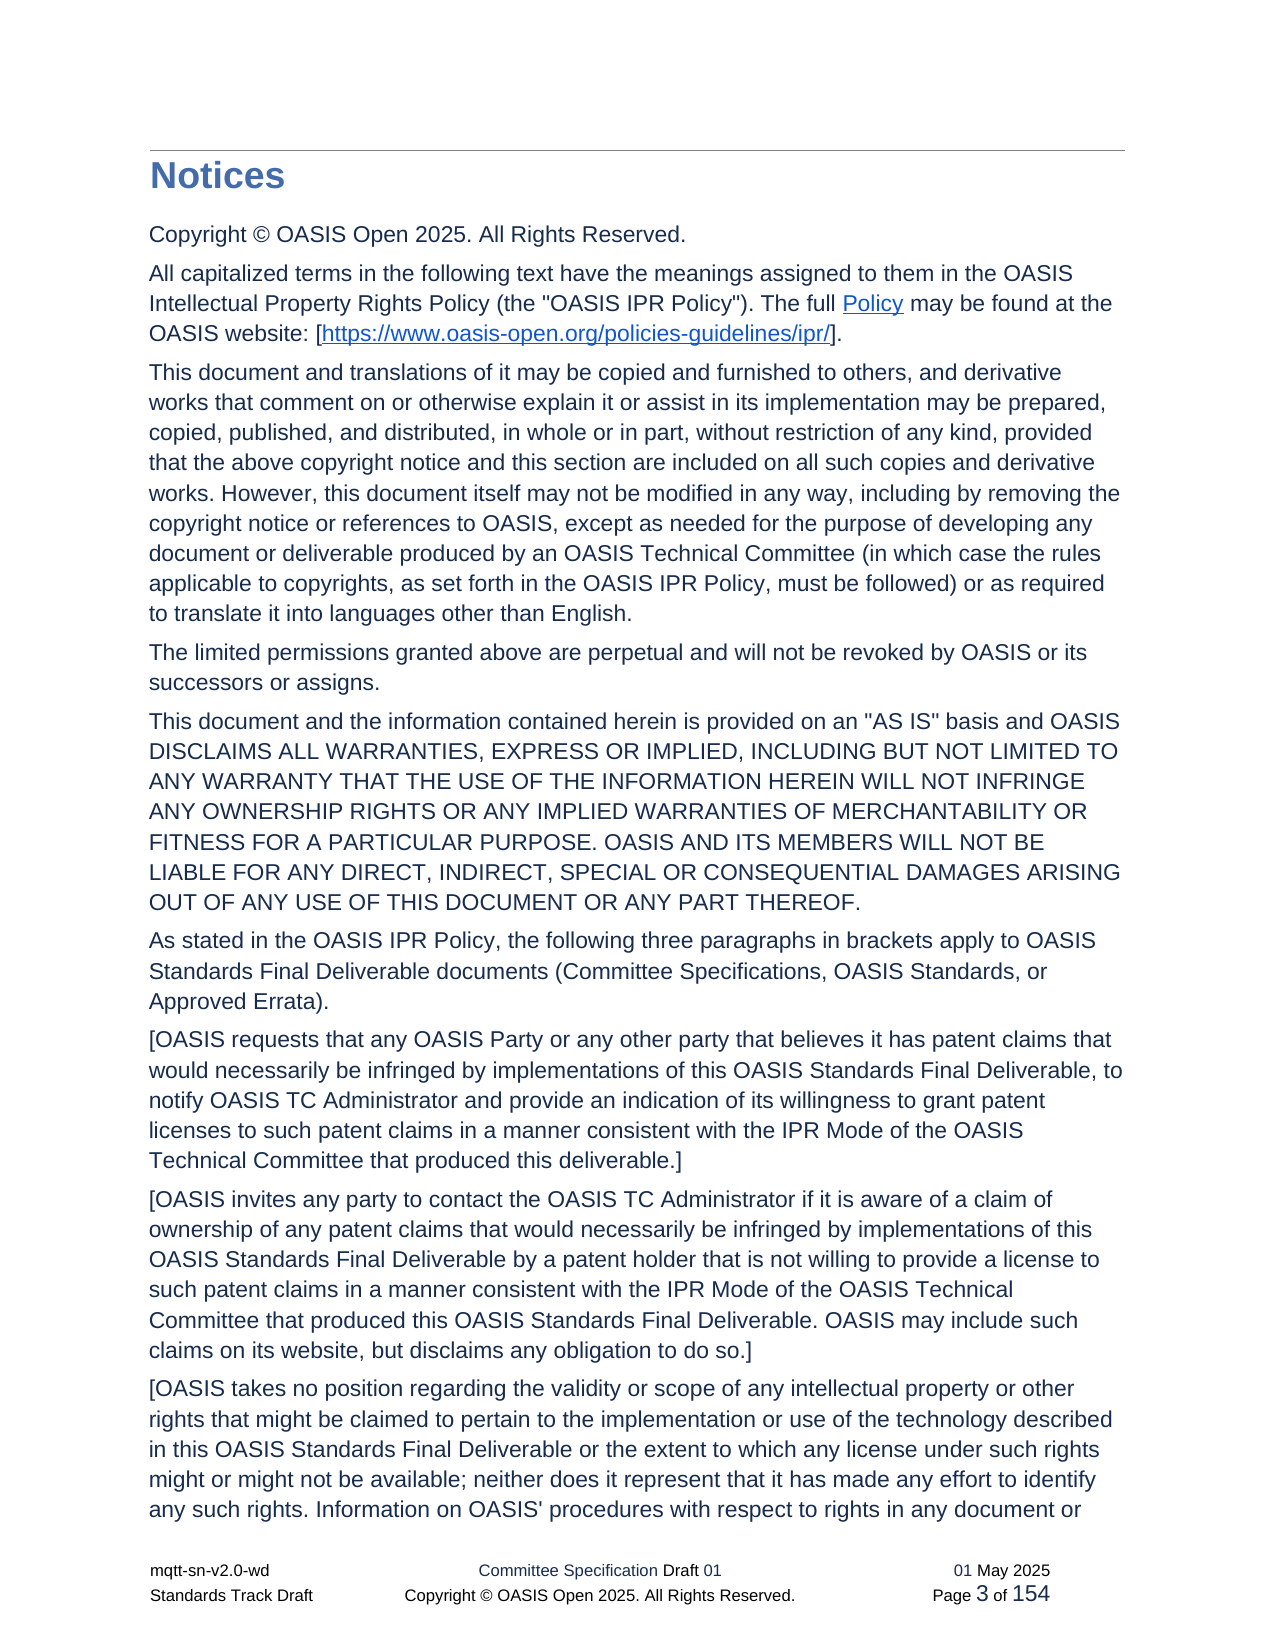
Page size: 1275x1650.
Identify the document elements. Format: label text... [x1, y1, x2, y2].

text This document and the information contained herein is provided on an "AS IS" basis and OASIS DISCLAIMS ALL WARRANTIES, EXPRESS OR IMPLIED, INCLUDING BUT NOT LIMITED TO ANY WARRANTY THAT THE USE OF THE INFORMATION HEREIN WILL NOT INFRINGE ANY OWNERSHIP RIGHTS OR ANY IMPLIED WARRANTIES OF MERCHANTABILITY OR FITNESS FOR A PARTICULAR PURPOSE. OASIS AND ITS MEMBERS WILL NOT BE LIABLE FOR ANY DIRECT, INDIRECT, SPECIAL OR CONSEQUENTIAL DAMAGES ARISING OUT OF ANY USE OF THIS DOCUMENT OR ANY PART THEREOF. [148, 708, 1124, 915]
text This document and translations of it may be copied and furnished to others, and derivative works that comment on or otherwise explain it or assist in its implementation may be prepared, copied, published, and distributed, in whole or in part, without restriction of any kind, provided that the above copyright notice and this section are included on all such copies and derivative works. However, this document itself may not be modified in any way, including by removing the copyright notice or references to OASIS, except as needed for the purpose of developing any document or deliverable produced by an OASIS Technical Committee (in which case the rules applicable to copyrights, as set forth in the OASIS IPR Policy, must be followed) or as required to translate it into languages other than English. [148, 359, 1124, 627]
text [OASIS invites any party to contact the OASIS TC Administrator if it is aware of a claim of ownership of any patent claims that would necessarily be infringed by implementations of this OASIS Standards Final Deliverable by a patent holder that is not willing to provide a license to such patent claims in a manner consistent with the IPR Mode of the OASIS Technical Committee that produced this OASIS Standards Final Deliverable. OASIS may include such claims on its website, but disclaims any obligation to do so.] [148, 1186, 1124, 1363]
text The limited permissions granted above are perpetual and will not be revoked by OASIS or its successors or assigns. [148, 639, 1124, 696]
text Copyright © OASIS Open 2025. All Rights Reserved. [148, 221, 1124, 248]
text [OASIS takes no position regarding the validity or scope of any intellectual property or other rights that might be claimed to pertain to the implementation or use of the technology described in this OASIS Standards Final Deliverable or the extent to which any license under such rights might or might not be available; neither does it represent that it has made any effort to identify any such rights. Information on OASIS' procedures with respect to rights in any document or [148, 1375, 1124, 1523]
text Notices [150, 151, 1125, 196]
text [OASIS requests that any OASIS Party or any other party that believes it has patent claims that would necessarily be infringed by implementations of this OASIS Standards Final Deliverable, to notify OASIS TC Administrator and provide an indication of its willingness to grant patent licenses to such patent claims in a manner consistent with the IPR Mode of the OASIS Technical Committee that produced this deliverable.] [148, 1026, 1124, 1174]
text All capitalized terms in the following text have the meanings assigned to them in the OASIS Intellectual Property Rights Policy (the "OASIS IPR Policy"). The full Policy may be found at the OASIS website: [https://www.oasis-open.org/policies-guidelines/ipr/]. [148, 260, 1124, 347]
text As stated in the OASIS IPR Policy, the following three paragraphs in brackets apply to OASIS Standards Final Deliverable documents (Committee Specifications, OASIS Standards, or Approved Errata). [148, 927, 1124, 1014]
